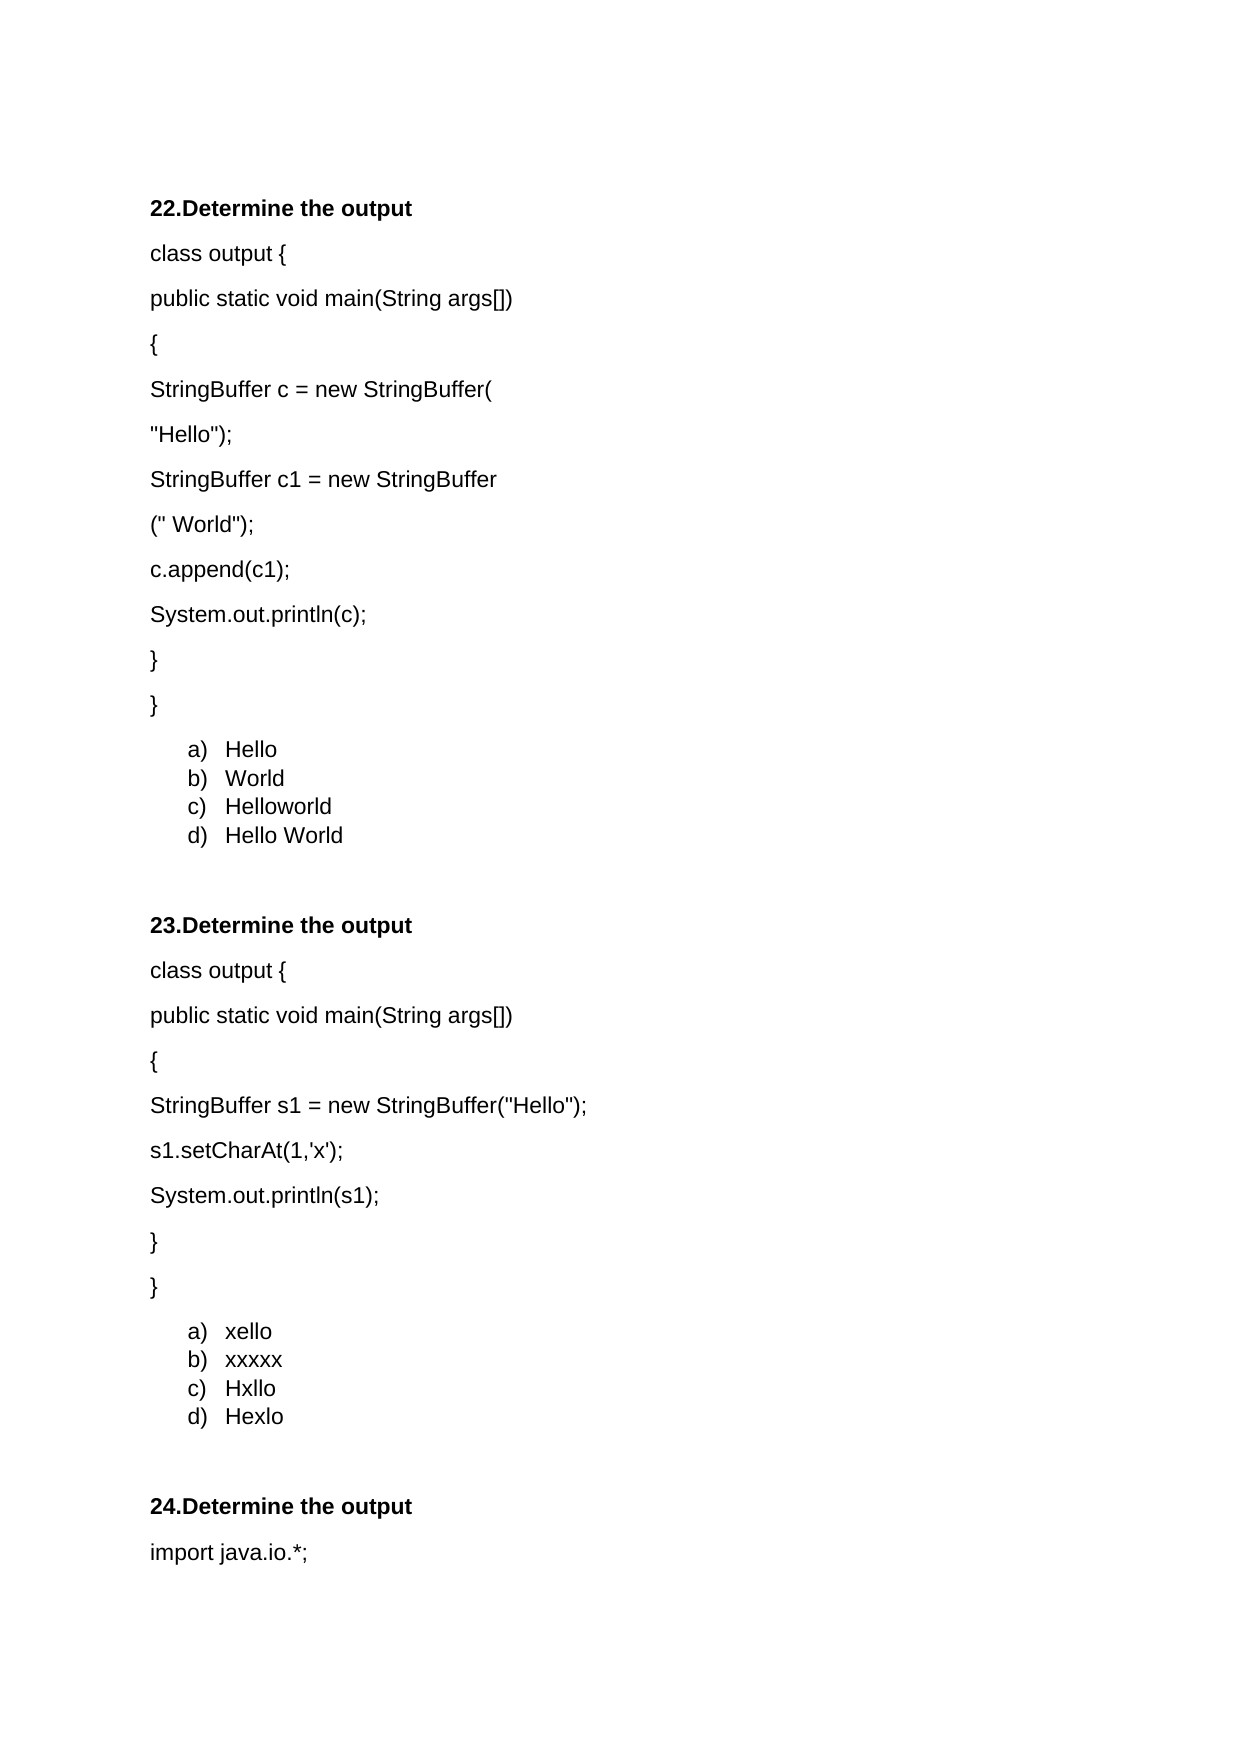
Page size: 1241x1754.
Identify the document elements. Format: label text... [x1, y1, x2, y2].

text System.out.println(c); [150, 601, 1090, 627]
text class output { [150, 957, 1090, 983]
text "Hello"); [150, 421, 1090, 447]
list Hello World [187, 822, 1090, 848]
text 22.Determine the output [150, 195, 1090, 221]
text public static void main(String args[]) [150, 1002, 1090, 1028]
text } [150, 1228, 1090, 1254]
text { [150, 330, 1090, 357]
text s1.setCharAt(1,'x'); [150, 1137, 1090, 1164]
text { [150, 1047, 1090, 1073]
text StringBuffer c1 = new StringBuffer [150, 466, 1090, 492]
text System.out.println(s1); [150, 1182, 1090, 1209]
text 24.Determine the output [150, 1493, 1090, 1520]
text StringBuffer s1 = new StringBuffer("Hello"); [150, 1092, 1090, 1119]
list Helloworld [187, 793, 1090, 819]
text (" World"); [150, 511, 1090, 537]
list World [187, 765, 1090, 791]
text public static void main(String args[]) [150, 285, 1090, 312]
text class output { [150, 240, 1090, 267]
list Hello [187, 736, 1090, 763]
text import java.io.*; [150, 1538, 1090, 1565]
text 23.Determine the output [150, 912, 1090, 938]
text } [150, 691, 1090, 718]
text c.append(c1); [150, 556, 1090, 582]
list xxxxx [187, 1346, 1090, 1373]
text StringBuffer c = new StringBuffer( [150, 376, 1090, 402]
list xello [187, 1318, 1090, 1344]
text } [150, 646, 1090, 672]
list Hexlo [187, 1403, 1090, 1429]
list Hxllo [187, 1375, 1090, 1401]
text } [150, 1273, 1090, 1299]
